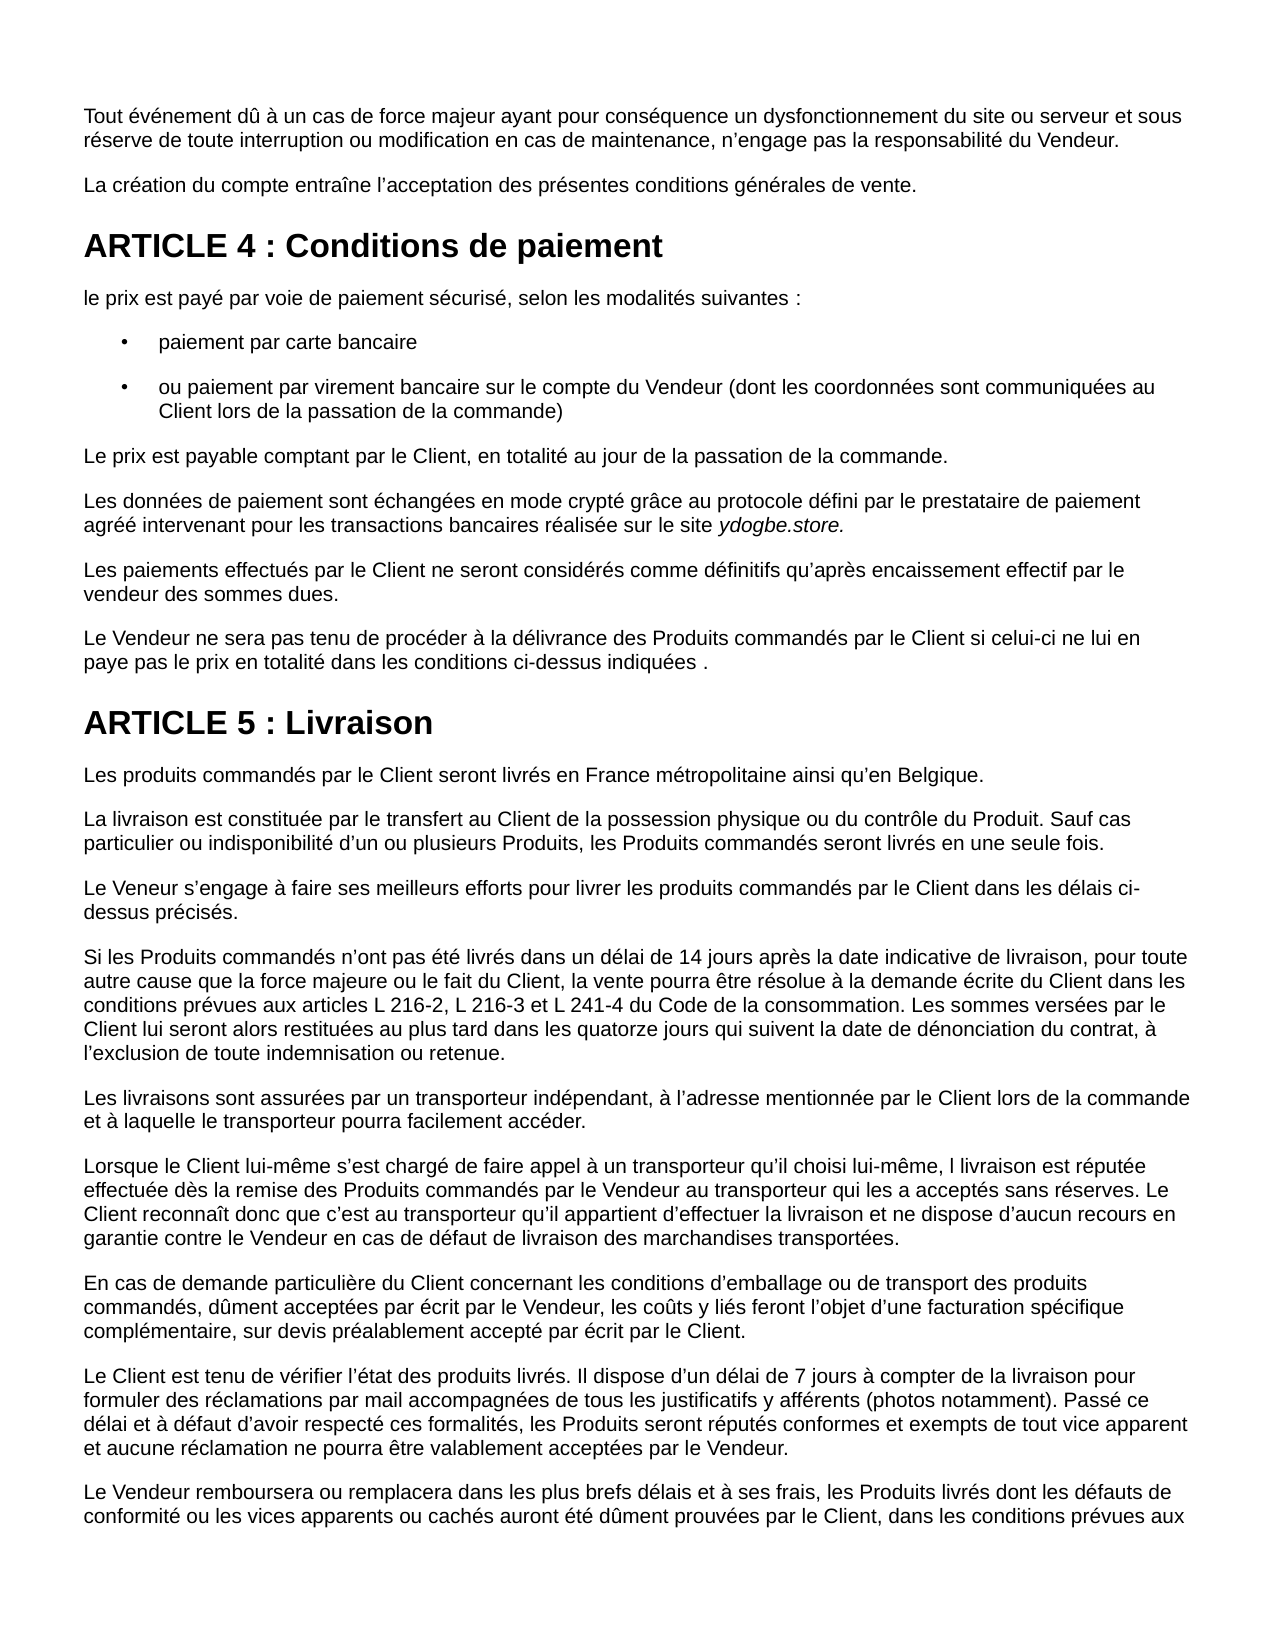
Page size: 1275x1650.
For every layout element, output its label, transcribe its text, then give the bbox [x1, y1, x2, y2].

subtitle ARTICLE 4 : Conditions de paiement [83, 226, 1192, 264]
text Tout événement dû à un cas de force majeur ayant pour conséquence un dysfonctionnement du site ou serveur et sous réserve de toute interruption ou modification en cas de maintenance, n’engage pas la responsabilité du Vendeur. [83, 104, 1192, 152]
text Le Vendeur ne sera pas tenu de procéder à la délivrance des Produits commandés par le Client si celui-ci ne lui en paye pas le prix en totalité dans les conditions ci-dessus indiquées . [83, 626, 1192, 674]
text Le Vendeur remboursera ou remplacera dans les plus brefs délais et à ses frais, les Produits livrés dont les défauts de conformité ou les vices apparents ou cachés auront été dûment prouvées par le Client, dans les conditions prévues aux [83, 1480, 1192, 1528]
text Les données de paiement sont échangées en mode crypté grâce au protocole défini par le prestataire de paiement agréé intervenant pour les transactions bancaires réalisée sur le site ydogbe.store. [83, 489, 1192, 537]
text Le Client est tenu de vérifier l’état des produits livrés. Il dispose d’un délai de 7 jours à compter de la livraison pour formuler des réclamations par mail accompagnées de tous les justificatifs y afférents (photos notamment). Passé ce délai et à défaut d’avoir respecté ces formalités, les Produits seront réputés conformes et exempts de tout vice apparent et aucune réclamation ne pourra être valablement acceptées par le Vendeur. [83, 1363, 1192, 1459]
text La livraison est constituée par le transfert au Client de la possession physique ou du contrôle du Produit. Sauf cas particulier ou indisponibilité d’un ou plusieurs Produits, les Produits commandés seront livrés en une seule fois. [83, 807, 1192, 855]
list paiement par carte bancaire [121, 330, 1192, 354]
text La création du compte entraîne l’acceptation des présentes conditions générales de vente. [83, 173, 1192, 197]
text Le Veneur s’engage à faire ses meilleurs efforts pour livrer les produits commandés par le Client dans les délais ci-dessus précisés. [83, 876, 1192, 924]
text le prix est payé par voie de paiement sécurisé, selon les modalités suivantes : [83, 285, 1192, 309]
text Le prix est payable comptant par le Client, en totalité au jour de la passation de la commande. [83, 444, 1192, 468]
text Lorsque le Client lui-même s’est chargé de faire appel à un transporteur qu’il choisi lui-même, l livraison est réputée effectuée dès la remise des Produits commandés par le Vendeur au transporteur qui les a acceptés sans réserves. Le Client reconnaît donc que c’est au transporteur qu’il appartient d’effectuer la livraison et ne dispose d’aucun recours en garantie contre le Vendeur en cas de défaut de livraison des marchandises transportées. [83, 1154, 1192, 1250]
subtitle ARTICLE 5 : Livraison [83, 703, 1192, 742]
text Les produits commandés par le Client seront livrés en France métropolitaine ainsi qu’en Belgique. [83, 762, 1192, 786]
text Les livraisons sont assurées par un transporteur indépendant, à l’adresse mentionnée par le Client lors de la commande et à laquelle le transporteur pourra facilement accéder. [83, 1085, 1192, 1133]
text Les paiements effectués par le Client ne seront considérés comme définitifs qu’après encaissement effectif par le vendeur des sommes dues. [83, 557, 1192, 605]
text En cas de demande particulière du Client concernant les conditions d’emballage ou de transport des produits commandés, dûment acceptées par écrit par le Vendeur, les coûts y liés feront l’objet d’une facturation spécifique complémentaire, sur devis préalablement accepté par écrit par le Client. [83, 1271, 1192, 1343]
text Si les Produits commandés n’ont pas été livrés dans un délai de 14 jours après la date indicative de livraison, pour toute autre cause que la force majeure ou le fait du Client, la vente pourra être résolue à la demande écrite du Client dans les conditions prévues aux articles L 216-2, L 216-3 et L 241-4 du Code de la consommation. Les sommes versées par le Client lui seront alors restituées au plus tard dans les quatorze jours qui suivent la date de dénonciation du contrat, à l’exclusion de toute indemnisation ou retenue. [83, 945, 1192, 1064]
list ou paiement par virement bancaire sur le compte du Vendeur (dont les coordonnées sont communiquées au Client lors de la passation de la commande) [121, 375, 1192, 423]
